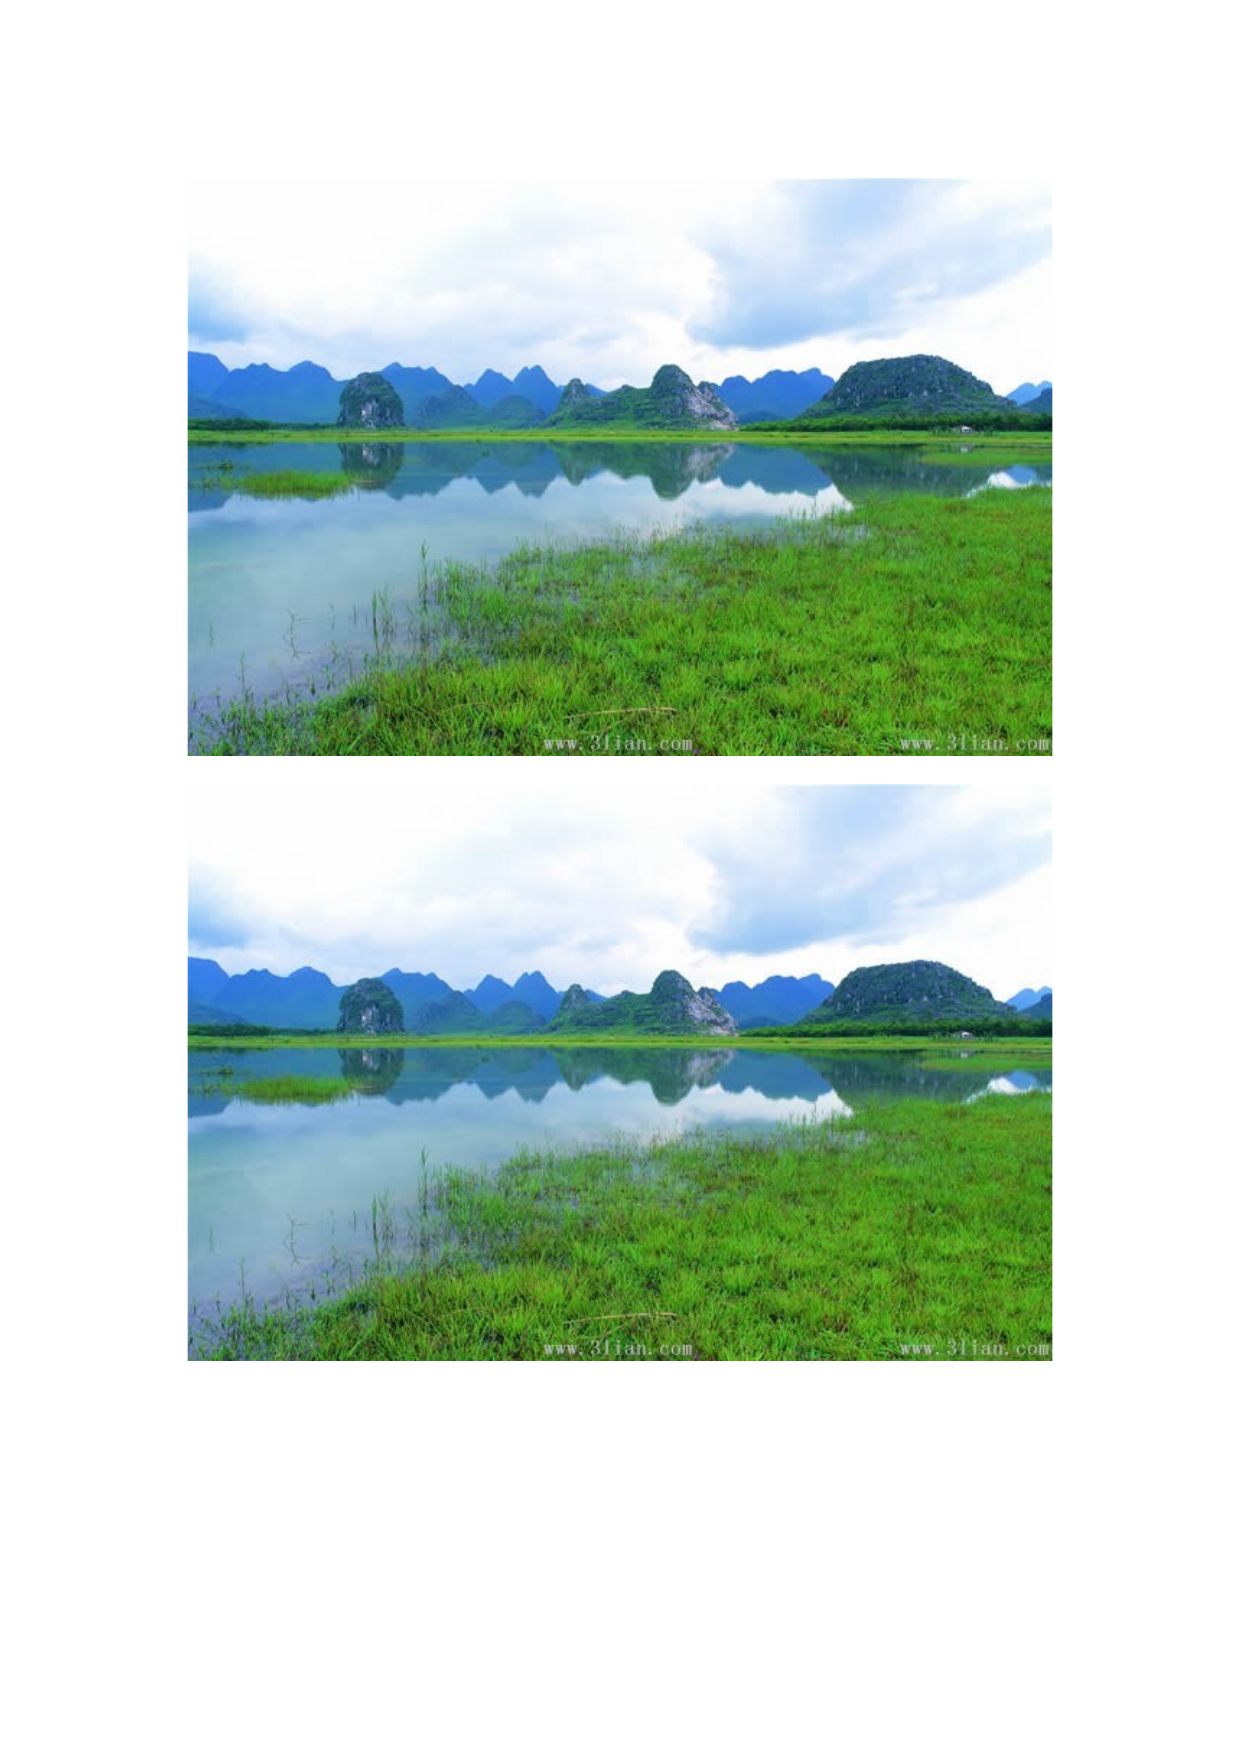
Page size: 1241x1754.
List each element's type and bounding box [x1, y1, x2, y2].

picture [187, 178, 1053, 756]
picture [187, 784, 1053, 1361]
